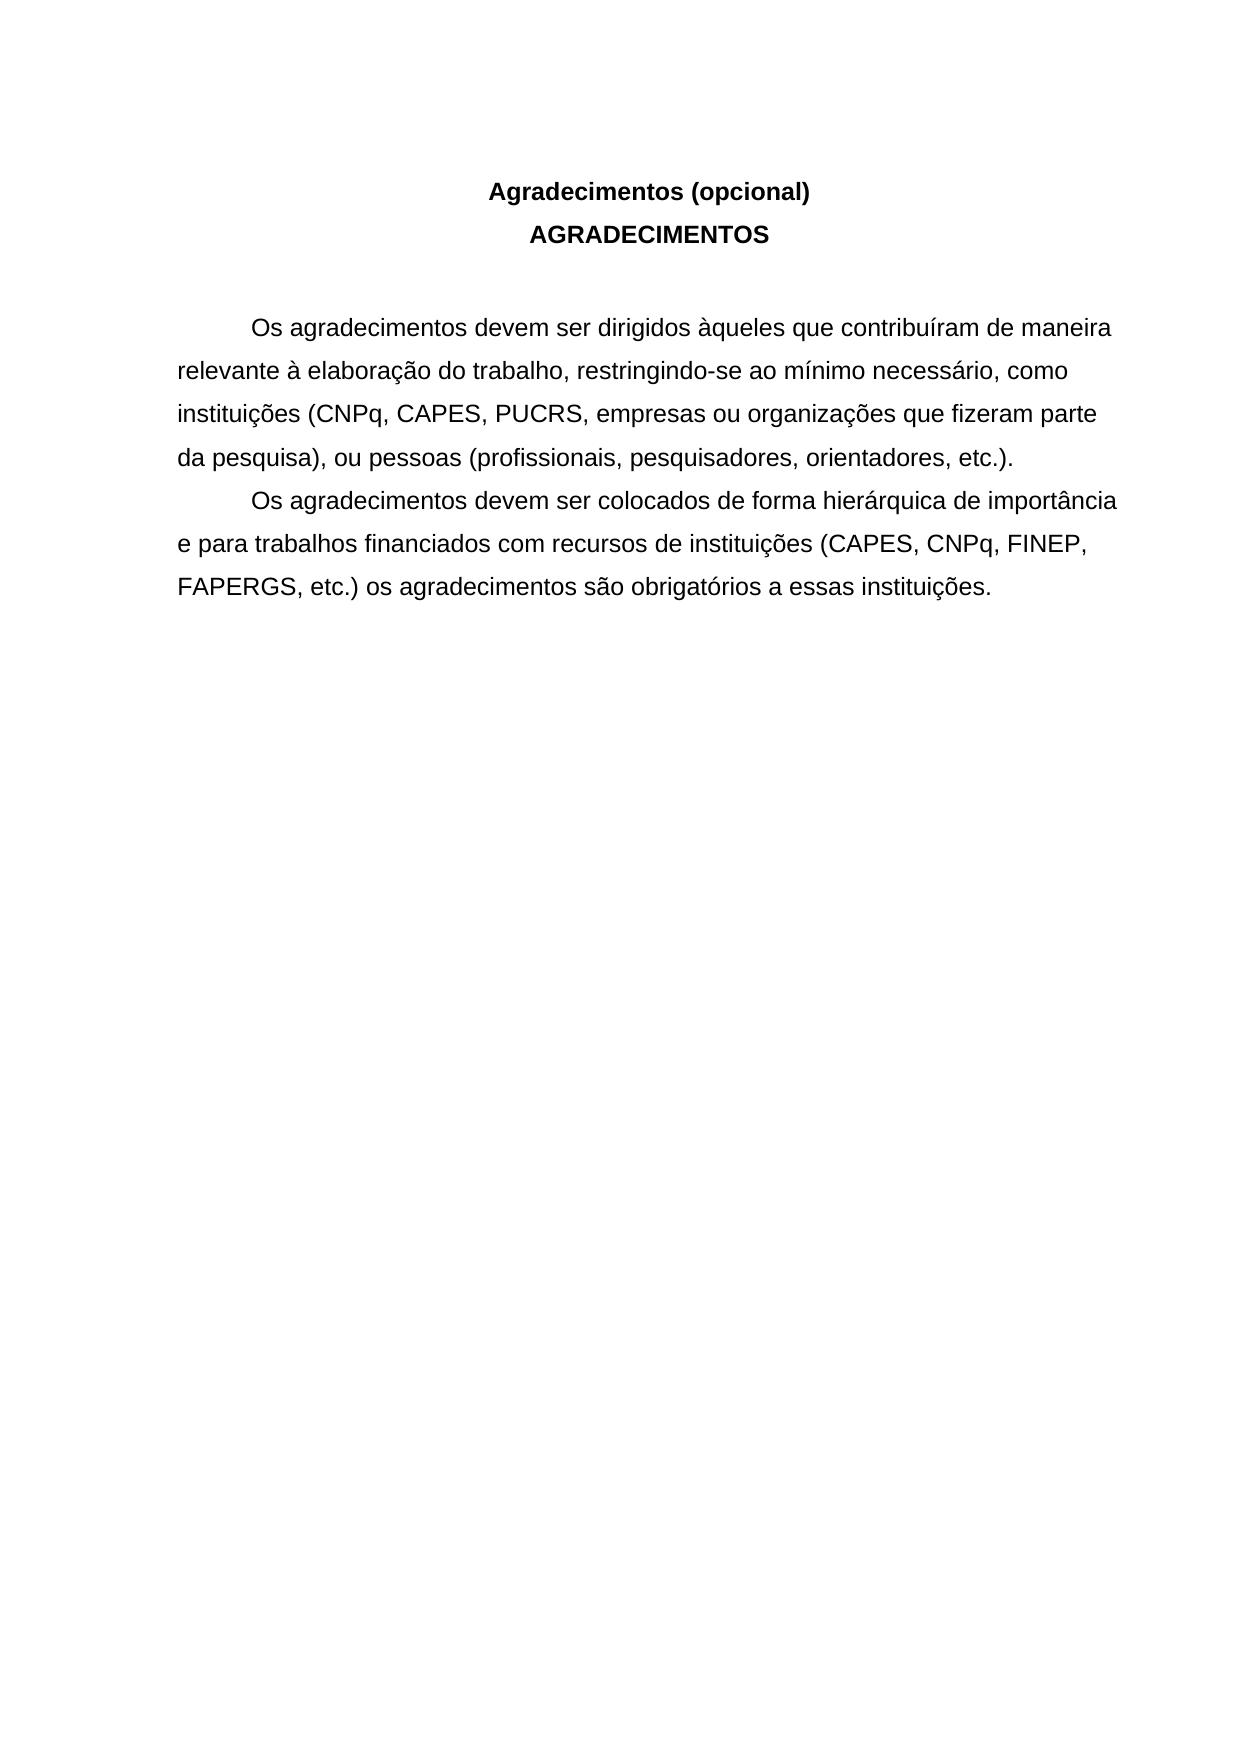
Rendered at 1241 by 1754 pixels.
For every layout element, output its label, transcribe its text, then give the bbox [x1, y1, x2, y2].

text Os agradecimentos devem ser dirigidos àqueles que contribuíram de maneira relevante à elaboração do trabalho, restringindo-se ao mínimo necessário, como instituições (CNPq, CAPES, PUCRS, empresas ou organizações que fizeram parte da pesquisa), ou pessoas (profissionais, pesquisadores, orientadores, etc.). [177, 313, 1122, 471]
text Os agradecimentos devem ser colocados de forma hierárquica de importância e para trabalhos financiados com recursos de instituições (CAPES, CNPq, FINEP, FAPERGS, etc.) os agradecimentos são obrigatórios a essas instituições. [177, 486, 1122, 601]
text Agradecimentos (opcional) [177, 177, 1122, 206]
text AGRADECIMENTOS [177, 220, 1122, 249]
